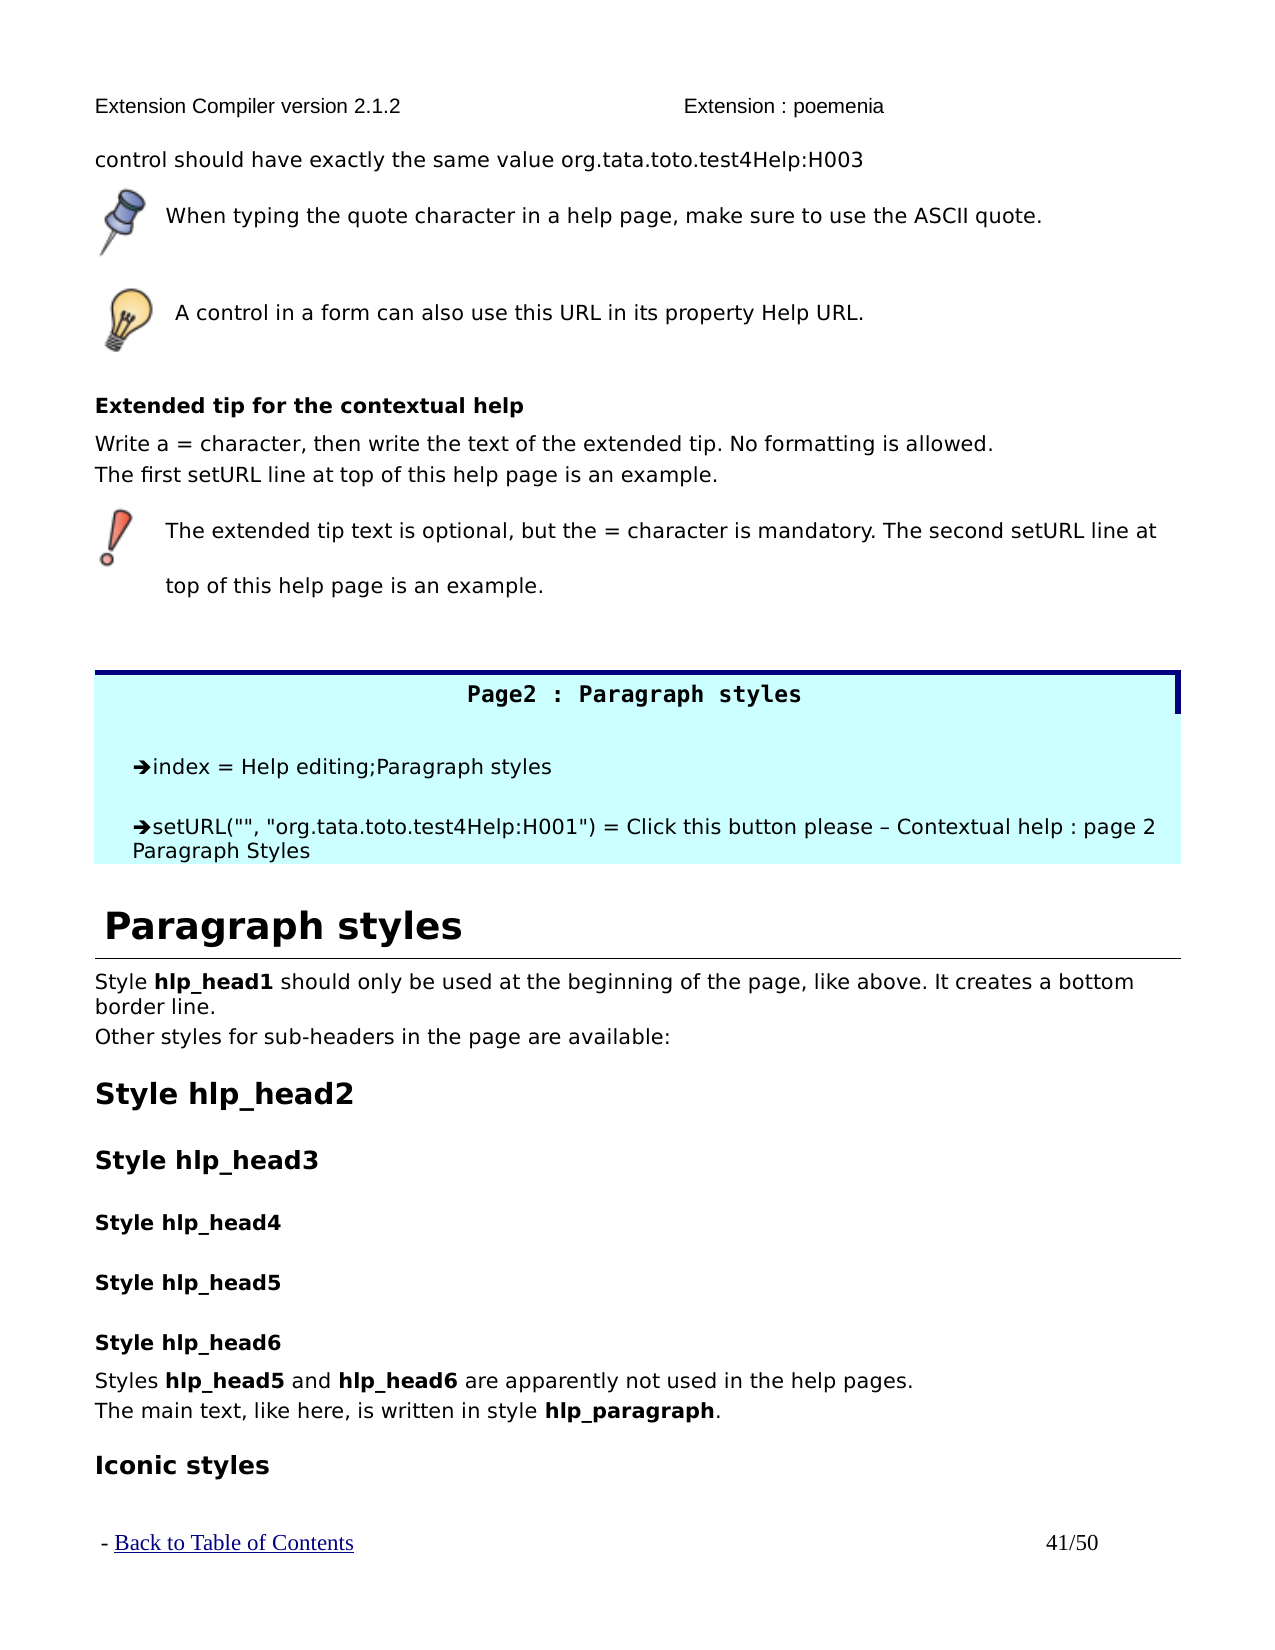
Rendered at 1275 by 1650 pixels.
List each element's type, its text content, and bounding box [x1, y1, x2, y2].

list setURL("", "org.tata.toto.test4Help:H001") = Click this button please – Contextual help : page 2 Paragraph Styles [94, 815, 1181, 864]
picture [95, 284, 163, 357]
text Write a = character, then write the text of the extended tip. No formatting is allowed. [94, 432, 1181, 457]
picture [95, 502, 138, 574]
text Extended tip for the contextual help [94, 394, 1181, 419]
text Style hlp_head5 [94, 1271, 1181, 1295]
list index = Help editing;Paragraph styles [94, 755, 1181, 779]
list The extended tip text is optional, but the = character is mandatory. The second setURL line at top of this help page is an example. [94, 502, 1181, 599]
list A control in a form can also use this URL in its property Help URL. [94, 283, 1181, 358]
text Styles hlp_head5 and hlp_head6 are apparently not used in the help pages. [94, 1369, 1181, 1393]
text Other styles for sub-headers in the page are available: [94, 1025, 1181, 1049]
text Style hlp_head6 [94, 1331, 1181, 1355]
picture [95, 187, 151, 259]
list When typing the quote character in a help page, make sure to use the ASCII quote. [151, 187, 1181, 259]
text Style hlp_head2 [94, 1077, 1181, 1111]
text Style hlp_head4 [94, 1211, 1181, 1235]
text control should have exactly the same value org.tata.toto.test4Help:H003 [94, 147, 1181, 172]
text Style hlp_head3 [94, 1146, 1181, 1175]
text Iconic styles [94, 1451, 1181, 1480]
text Page2 : Paragraph styles [94, 671, 1175, 714]
text The first setURL line at top of this help page is an example. [94, 462, 1181, 487]
text Style hlp_head1 should only be used at the beginning of the page, like above. It creates a bottom border line. [94, 970, 1181, 1019]
text Paragraph styles [94, 895, 1181, 958]
text The main text, like here, is written in style hlp_paragraph. [94, 1399, 1181, 1423]
